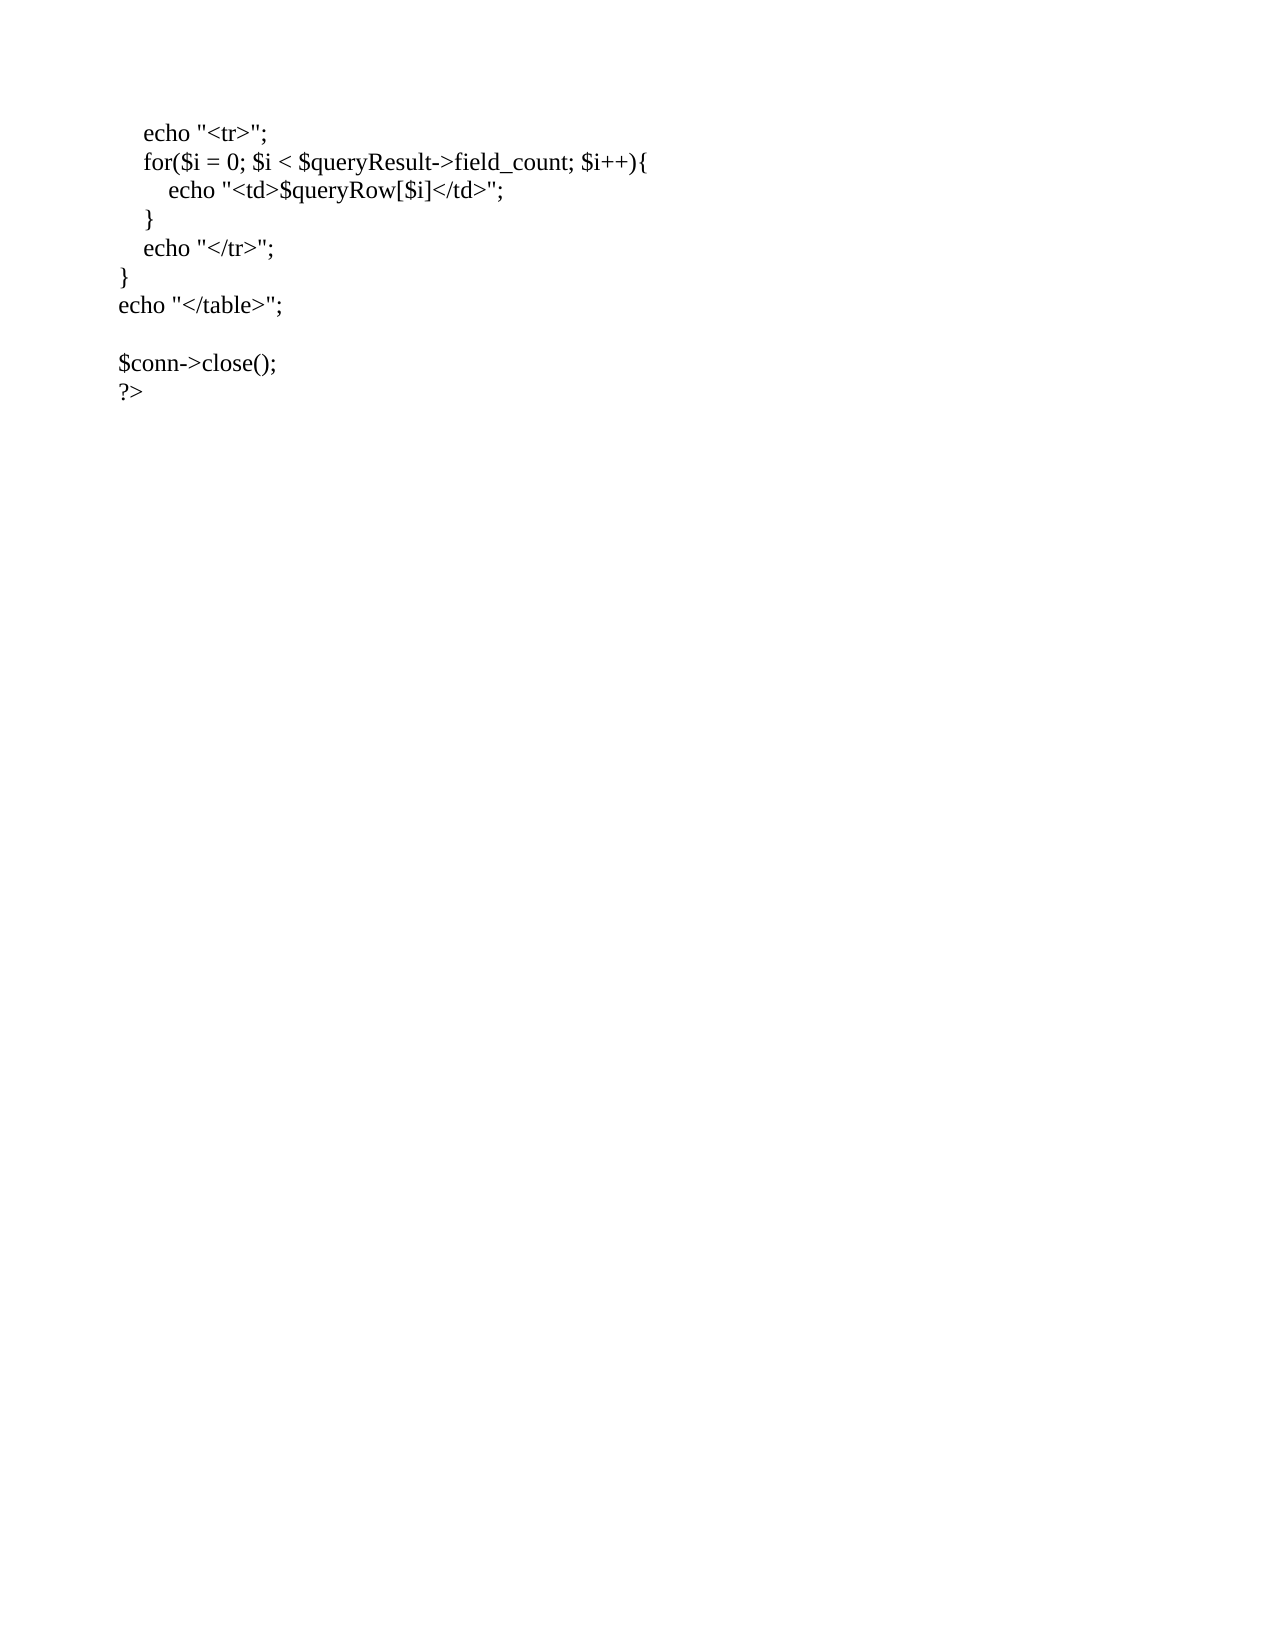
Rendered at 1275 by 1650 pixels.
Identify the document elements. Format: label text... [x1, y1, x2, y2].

text echo "</tr>"; [118, 233, 1157, 262]
text for($i = 0; $i < $queryResult->field_count; $i++){ [118, 147, 1157, 176]
text echo "<tr>"; [118, 118, 1157, 147]
text echo "<td>$queryRow[$i]</td>"; [118, 176, 1157, 204]
text $conn->close(); [118, 348, 1157, 377]
text echo "</table>"; [118, 291, 1157, 319]
text } [118, 262, 1157, 291]
text } [118, 204, 1157, 233]
text ?> [118, 377, 1157, 406]
